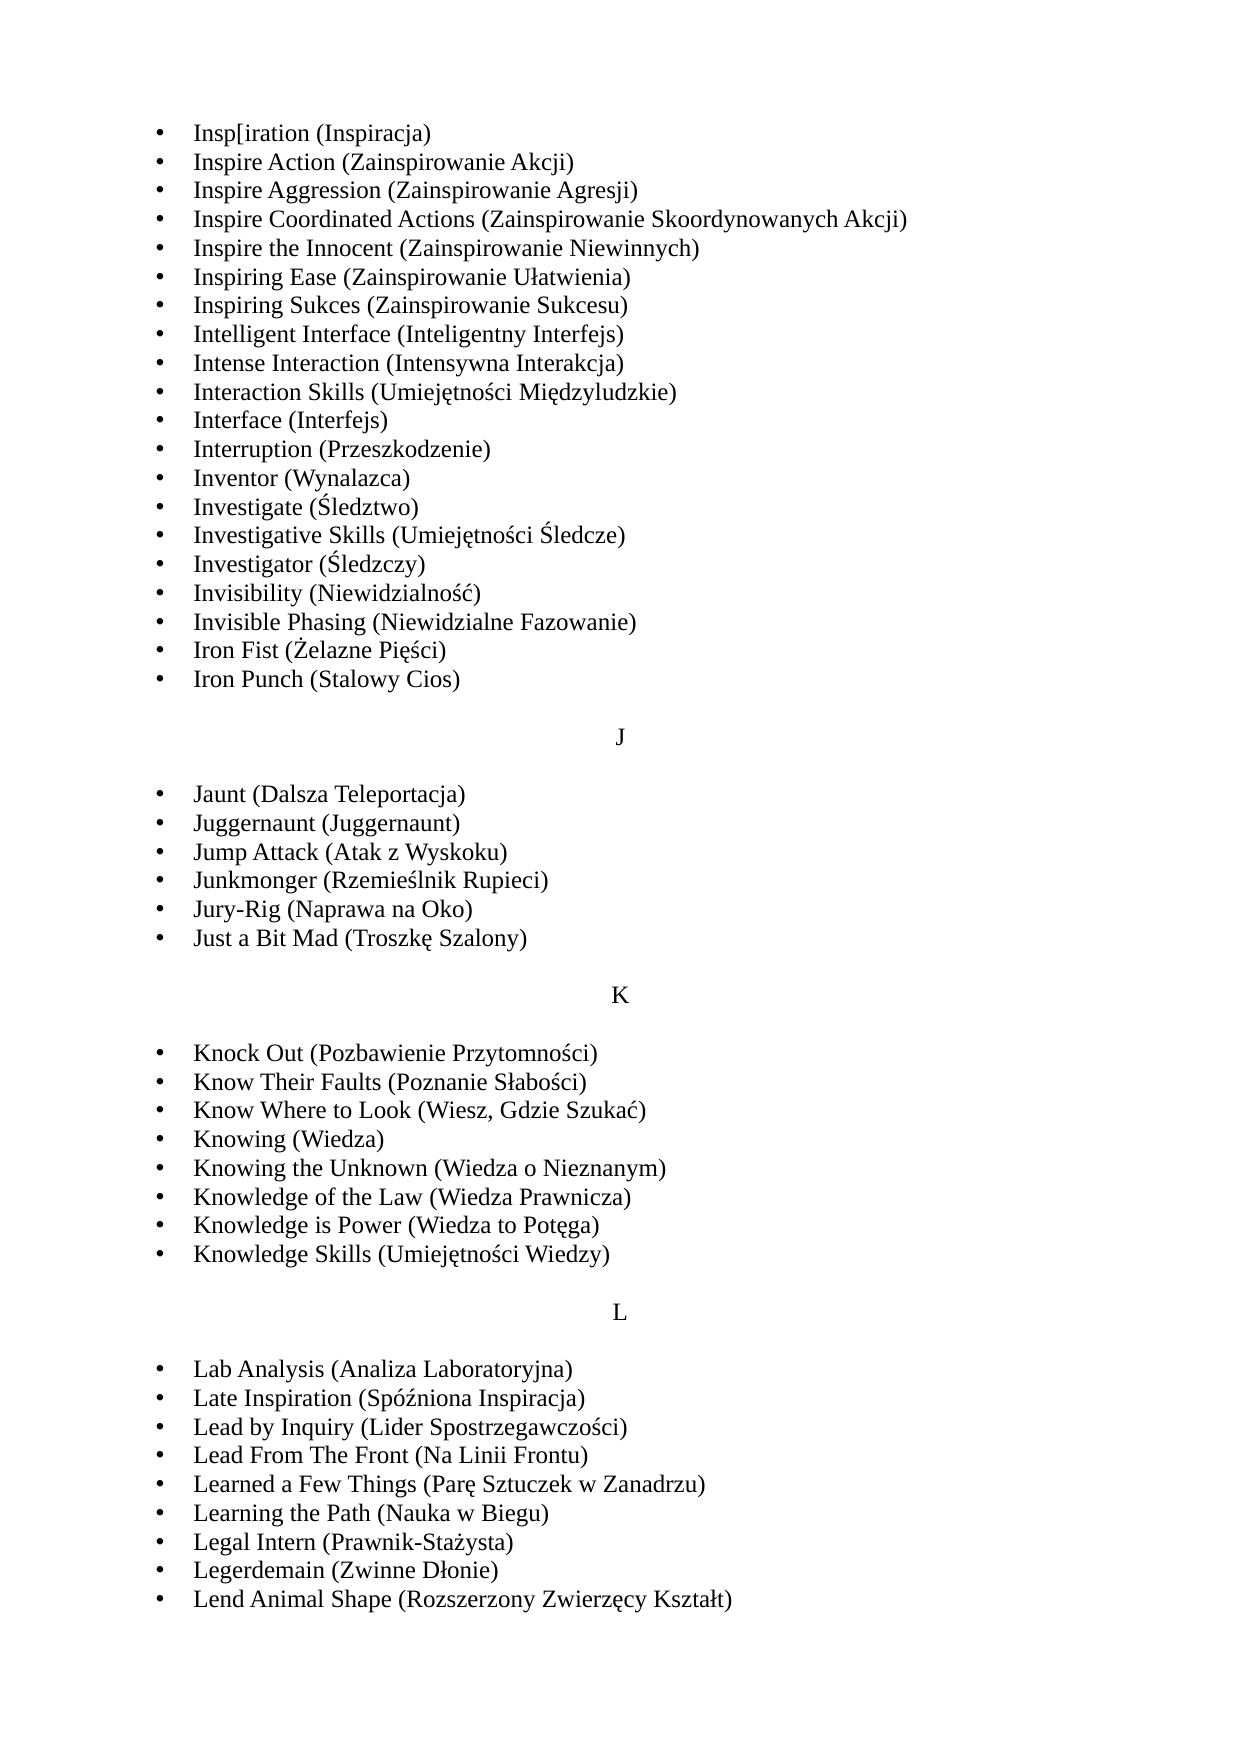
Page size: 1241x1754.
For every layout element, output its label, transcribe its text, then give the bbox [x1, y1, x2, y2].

list Intense Interaction (Intensywna Interakcja) [156, 348, 1122, 377]
list Iron Punch (Stalowy Cios) [156, 664, 1122, 693]
list Inventor (Wynalazca) [156, 463, 1122, 492]
list Knowledge Skills (Umiejętności Wiedzy) [156, 1239, 1122, 1268]
list Inspire Action (Zainspirowanie Akcji) [156, 147, 1122, 176]
list Knowledge is Power (Wiedza to Potęga) [156, 1211, 1122, 1239]
list Investigative Skills (Umiejętności Śledcze) [156, 521, 1122, 549]
list Knowing the Unknown (Wiedza o Nieznanym) [156, 1153, 1122, 1182]
list Legal Intern (Prawnik-Stażysta) [156, 1527, 1122, 1556]
list Jaunt (Dalsza Teleportacja) [156, 779, 1122, 808]
list Iron Fist (Żelazne Pięści) [156, 636, 1122, 664]
list Knowing (Wiedza) [156, 1124, 1122, 1153]
list Interface (Interfejs) [156, 406, 1122, 434]
list Invisible Phasing (Niewidzialne Fazowanie) [156, 607, 1122, 636]
list Learned a Few Things (Parę Sztuczek w Zanadrzu) [156, 1469, 1122, 1498]
list Inspire Coordinated Actions (Zainspirowanie Skoordynowanych Akcji) [156, 204, 1122, 233]
list Invisibility (Niewidzialność) [156, 578, 1122, 607]
list Juggernaunt (Juggernaunt) [156, 808, 1122, 837]
list Insp[iration (Inspiracja) [156, 118, 1122, 147]
list Inspiring Sukces (Zainspirowanie Sukcesu) [156, 291, 1122, 319]
list Inspire the Innocent (Zainspirowanie Niewinnych) [156, 233, 1122, 262]
text K [118, 981, 1122, 1009]
text L [118, 1297, 1122, 1326]
list Know Their Faults (Poznanie Słabości) [156, 1067, 1122, 1096]
list Know Where to Look (Wiesz, Gdzie Szukać) [156, 1096, 1122, 1124]
list Intelligent Interface (Inteligentny Interfejs) [156, 319, 1122, 348]
list Interaction Skills (Umiejętności Międzyludzkie) [156, 377, 1122, 406]
list Just a Bit Mad (Troszkę Szalony) [156, 923, 1122, 952]
list Inspire Aggression (Zainspirowanie Agresji) [156, 176, 1122, 204]
list Interruption (Przeszkodzenie) [156, 434, 1122, 463]
list Lab Analysis (Analiza Laboratoryjna) [156, 1354, 1122, 1383]
text J [118, 722, 1122, 751]
list Legerdemain (Zwinne Dłonie) [156, 1556, 1122, 1584]
list Knock Out (Pozbawienie Przytomności) [156, 1038, 1122, 1067]
list Inspiring Ease (Zainspirowanie Ułatwienia) [156, 262, 1122, 291]
list Late Inspiration (Spóźniona Inspiracja) [156, 1383, 1122, 1412]
list Junkmonger (Rzemieślnik Rupieci) [156, 866, 1122, 894]
list Lead From The Front (Na Linii Frontu) [156, 1441, 1122, 1469]
list Investigator (Śledzczy) [156, 549, 1122, 578]
list Investigate (Śledztwo) [156, 492, 1122, 521]
list Learning the Path (Nauka w Biegu) [156, 1498, 1122, 1527]
list Jury-Rig (Naprawa na Oko) [156, 894, 1122, 923]
list Knowledge of the Law (Wiedza Prawnicza) [156, 1182, 1122, 1211]
list Jump Attack (Atak z Wyskoku) [156, 837, 1122, 866]
list Lead by Inquiry (Lider Spostrzegawczości) [156, 1412, 1122, 1441]
list Lend Animal Shape (Rozszerzony Zwierzęcy Kształt) [156, 1584, 1122, 1613]
